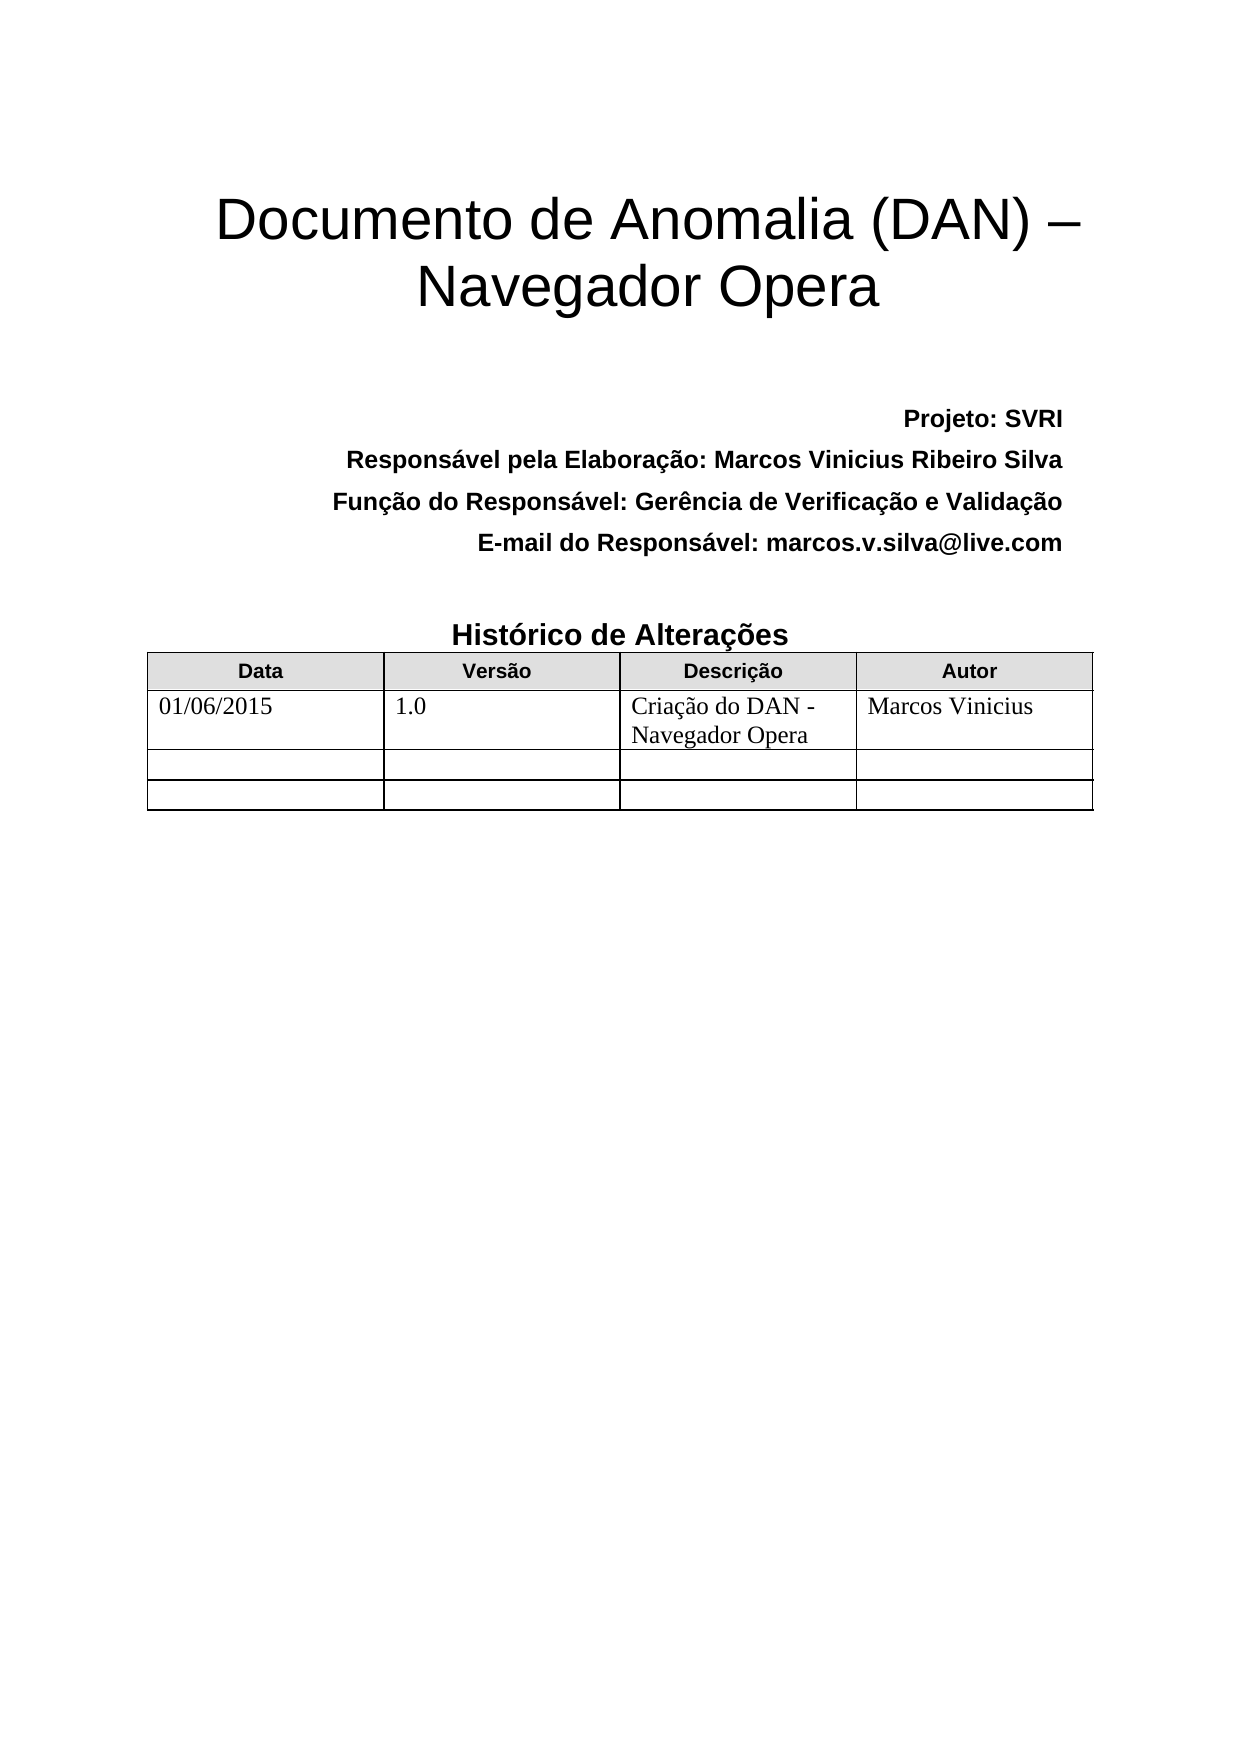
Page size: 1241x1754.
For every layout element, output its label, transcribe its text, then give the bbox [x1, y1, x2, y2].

text Projeto: SVRI [177, 404, 1063, 433]
table_cell Criação do DAN - Navegador Opera [621, 691, 856, 749]
table_cell 1.0 [385, 691, 619, 749]
text Documento de Anomalia (DAN) – Navegador Opera [177, 185, 1119, 319]
table_cell [621, 750, 856, 779]
table_cell [621, 781, 856, 809]
table_cell Marcos Vinicius [857, 691, 1092, 749]
text Função do Responsável: Gerência de Verificação e Validação [177, 487, 1063, 516]
table_header Descrição [621, 653, 856, 689]
table_cell [385, 781, 619, 809]
table_cell [148, 781, 383, 809]
table_cell [385, 750, 619, 779]
text Histórico de Alterações [177, 617, 1063, 652]
table_header Autor [857, 653, 1092, 689]
table_cell [857, 750, 1092, 779]
text E-mail do Responsável: marcos.v.silva@live.com [177, 528, 1063, 557]
text Responsável pela Elaboração: Marcos Vinicius Ribeiro Silva [177, 446, 1063, 474]
table_cell [148, 750, 383, 779]
table_cell 01/06/2015 [148, 691, 383, 749]
table_header Data [148, 653, 383, 689]
table_header Versão [385, 653, 619, 689]
table_cell [857, 781, 1092, 809]
